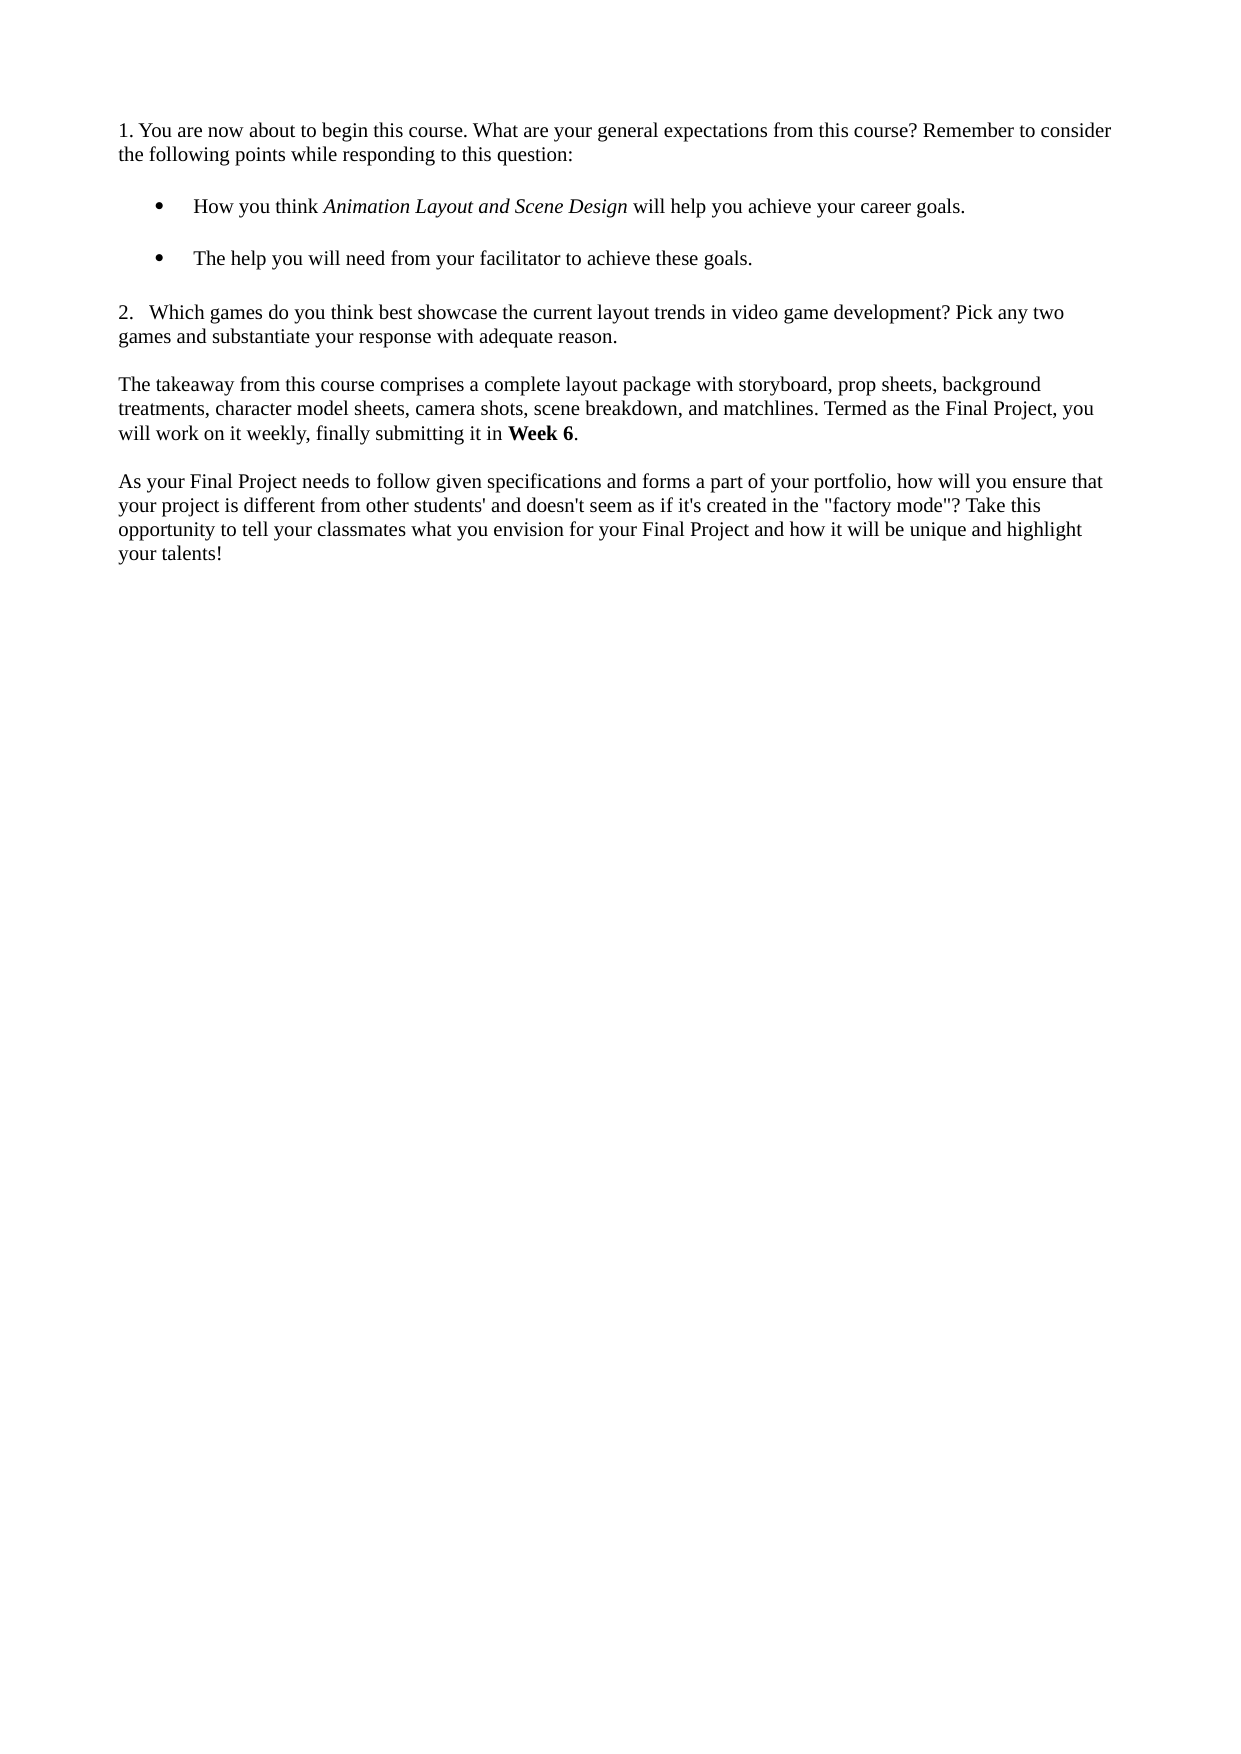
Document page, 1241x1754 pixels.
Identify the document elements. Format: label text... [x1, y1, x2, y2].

list The help you will need from your facilitator to achieve these goals. [156, 246, 1122, 270]
list How you think Animation Layout and Scene Design will help you achieve your career goals. [156, 194, 1122, 218]
text 1. You are now about to begin this course. What are your general expectations from this course? Remember to consider the following points while responding to this question: [118, 118, 1122, 166]
text 2. Which games do you think best showcase the current layout trends in video game development? Pick any two games and substantiate your response with adequate reason. The takeaway from this course comprises a complete layout package with storyboard, prop sheets, background treatments, character model sheets, camera shots, scene breakdown, and matchlines. Termed as the Final Project, you will work on it weekly, finally submitting it in Week 6. As your Final Project needs to follow given specifications and forms a part of your portfolio, how will you ensure that your project is different from other students' and doesn't seem as if it's created in the "factory mode"? Take this opportunity to tell your classmates what you envision for your Final Project and how it will be unique and highlight your talents! [118, 276, 1122, 565]
